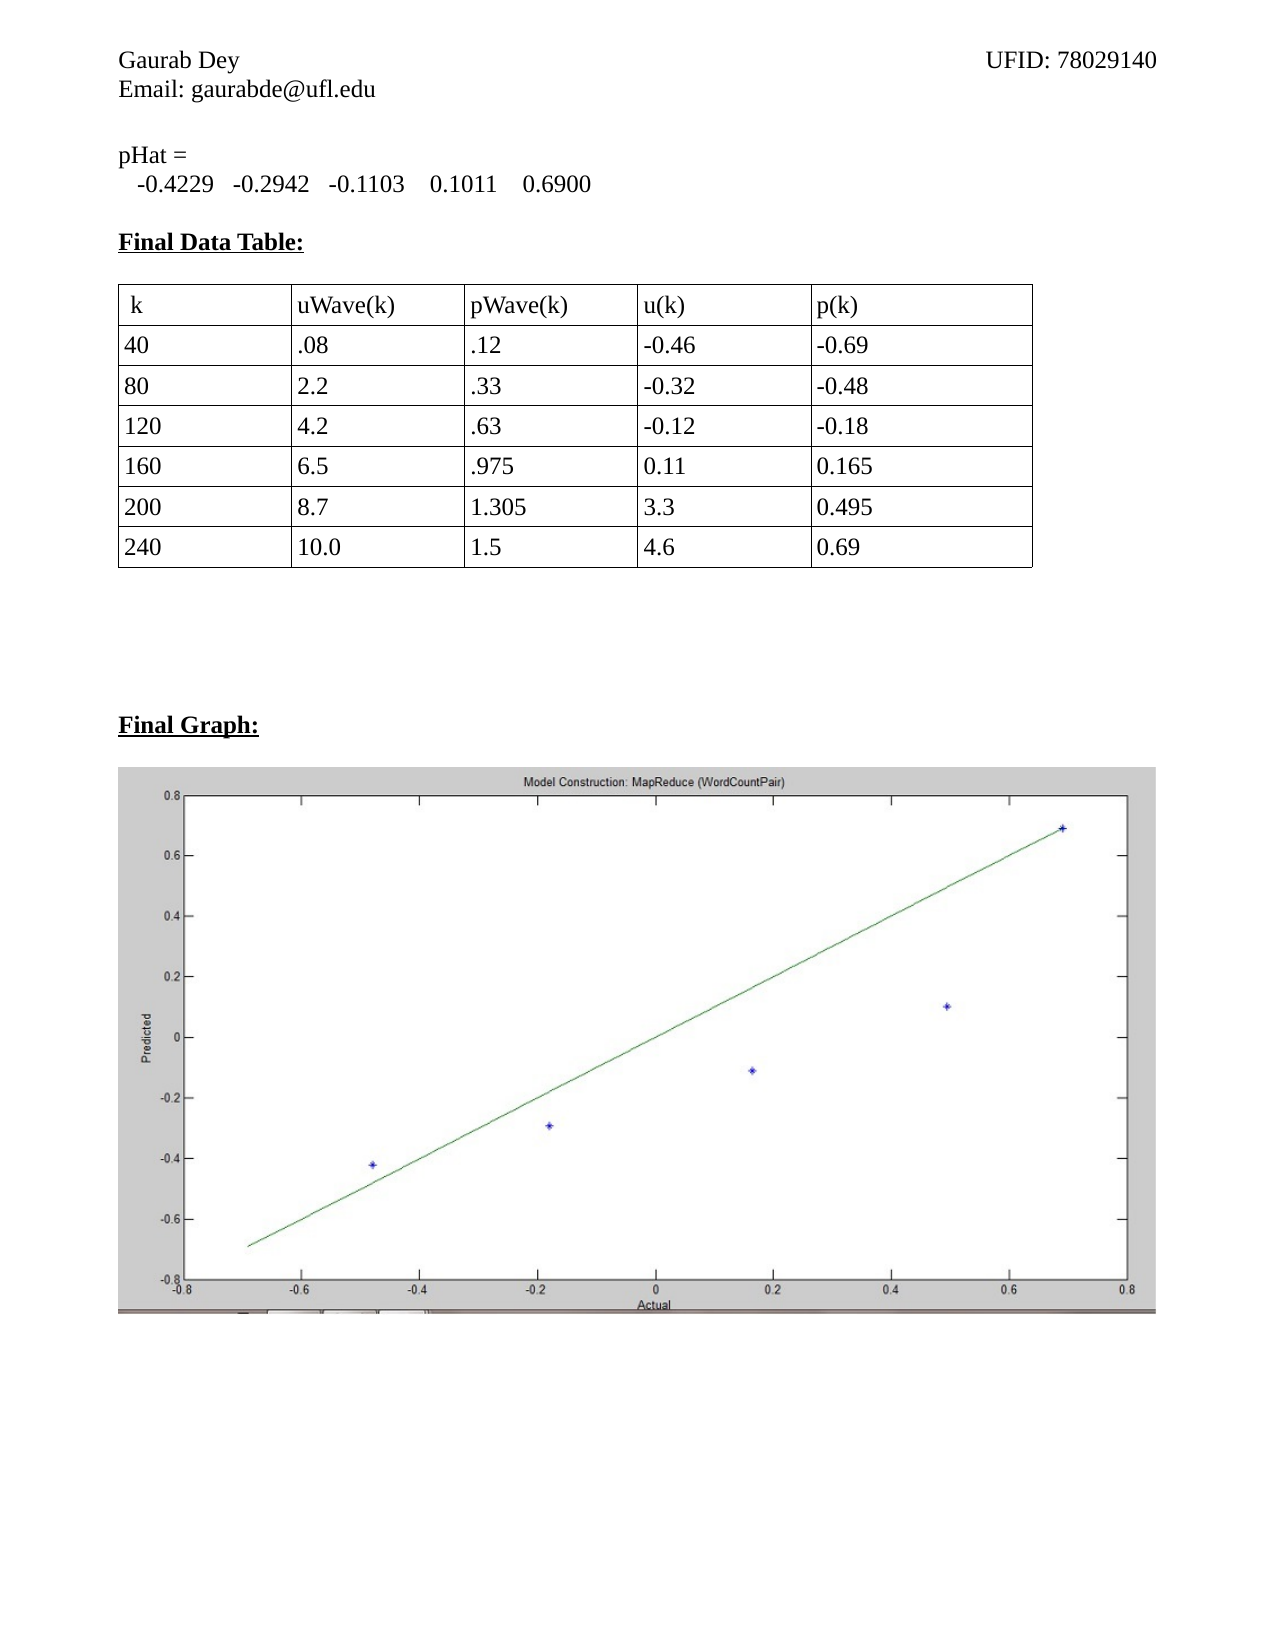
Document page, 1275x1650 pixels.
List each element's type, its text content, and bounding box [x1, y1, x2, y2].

table_cell .975 [465, 447, 637, 486]
table_cell 4.2 [292, 406, 464, 446]
table_cell 1.5 [465, 527, 637, 567]
text Final Graph: [118, 710, 1157, 739]
table_cell .08 [292, 326, 464, 365]
table_cell 0.165 [812, 447, 1032, 486]
text Final Data Table: [118, 227, 1157, 256]
table_cell 40 [119, 326, 291, 365]
table_cell 240 [119, 527, 291, 567]
table_cell -0.48 [812, 366, 1032, 405]
table_cell 0.69 [812, 527, 1032, 567]
table_cell 0.11 [638, 447, 811, 486]
table_cell 200 [119, 487, 291, 526]
table_cell -0.69 [812, 326, 1032, 365]
text -0.4229 -0.2942 -0.1103 0.1011 0.6900 [118, 169, 1157, 198]
text pHat = [118, 141, 1157, 169]
table_cell 3.3 [638, 487, 811, 526]
table_cell -0.46 [638, 326, 811, 365]
table_cell 0.495 [812, 487, 1032, 526]
table_header uWave(k) [292, 285, 464, 325]
table_cell 1.305 [465, 487, 637, 526]
table_cell 2.2 [292, 366, 464, 405]
table_cell 80 [119, 366, 291, 405]
table_cell 8.7 [292, 487, 464, 526]
table_cell 10.0 [292, 527, 464, 567]
table_cell -0.12 [638, 406, 811, 446]
table_cell 4.6 [638, 527, 811, 567]
table_header p(k) [812, 285, 1032, 325]
table_cell 160 [119, 447, 291, 486]
table_cell 120 [119, 406, 291, 446]
table_cell .33 [465, 366, 637, 405]
table_header u(k) [638, 285, 811, 325]
table_header k [119, 285, 291, 325]
table_cell 6.5 [292, 447, 464, 486]
table_cell -0.32 [638, 366, 811, 405]
picture [118, 767, 1157, 1315]
table_cell .12 [465, 326, 637, 365]
table_cell .63 [465, 406, 637, 446]
table_header pWave(k) [465, 285, 637, 325]
table_cell -0.18 [812, 406, 1032, 446]
